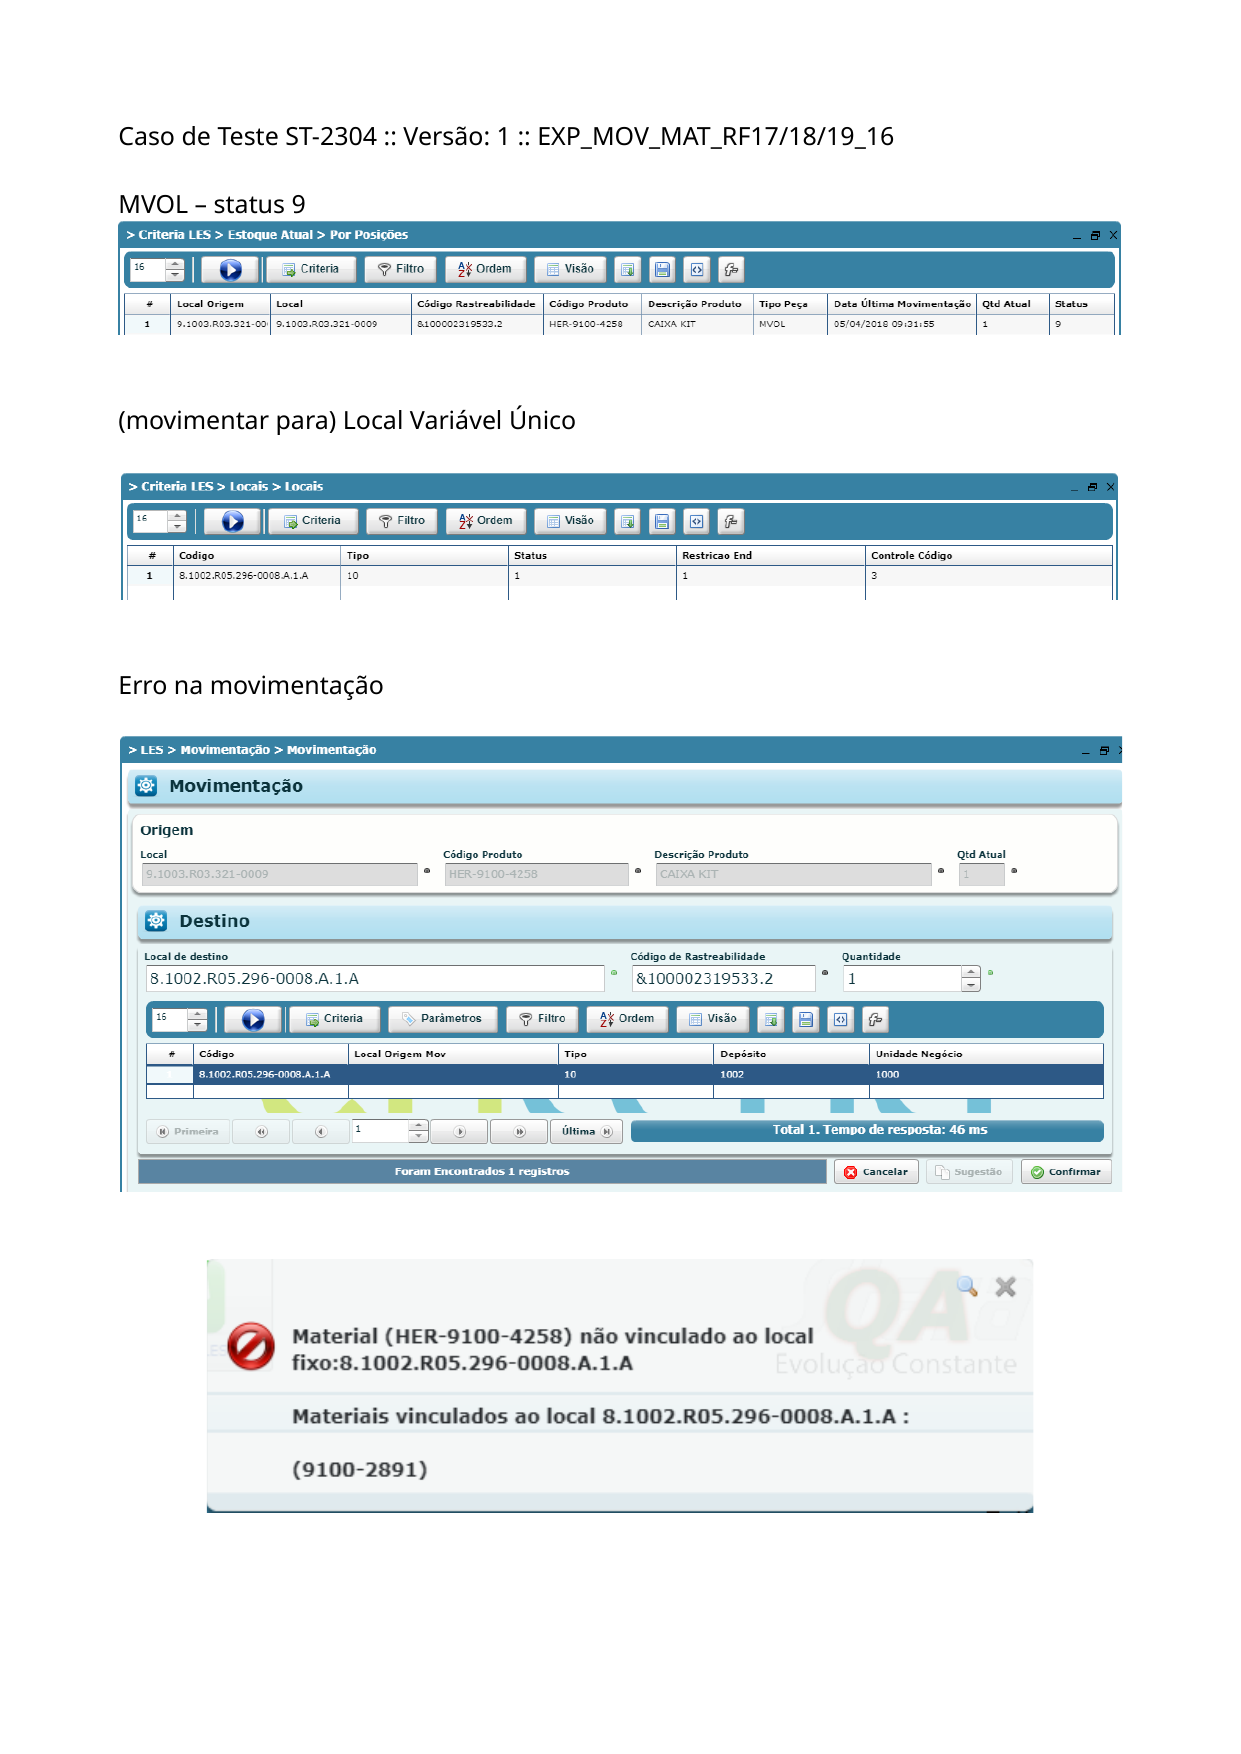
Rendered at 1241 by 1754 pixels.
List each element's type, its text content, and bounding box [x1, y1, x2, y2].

picture [118, 471, 1123, 600]
picture [118, 220, 1123, 335]
text MVOL – status 9 [118, 186, 1122, 220]
text Erro na movimentação [118, 668, 1122, 702]
text (movimentar para) Local Variável Único [118, 403, 1122, 437]
text Caso de Teste ST-2304 :: Versão: 1 :: EXP_MOV_MAT_RF17/18/19_16 [118, 118, 1122, 152]
picture [118, 736, 1123, 1192]
picture [206, 1259, 1034, 1513]
